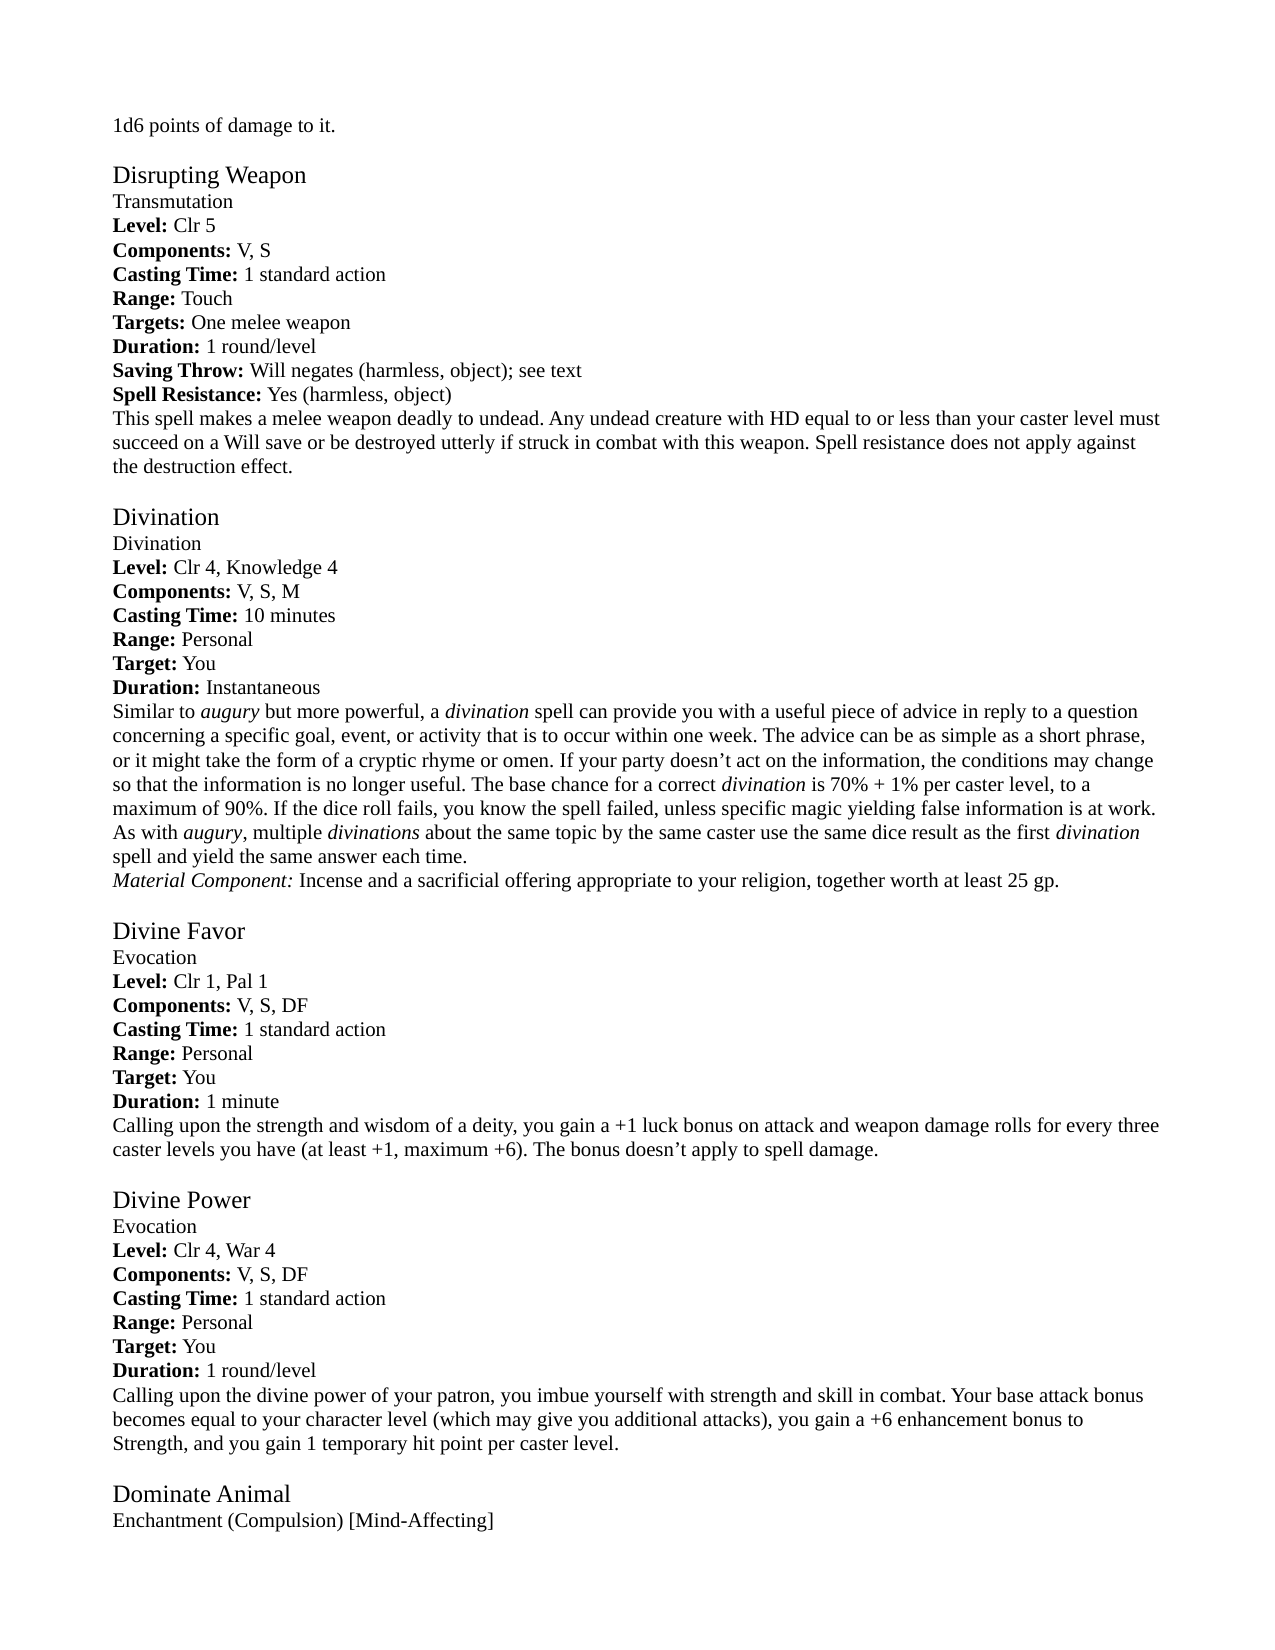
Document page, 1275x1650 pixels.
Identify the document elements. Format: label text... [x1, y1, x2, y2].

text 1d6 points of damage to it. [112, 112, 1162, 137]
text Target: You [112, 1065, 1162, 1089]
text Duration: 1 round/level [112, 1358, 1162, 1382]
text Evocation [112, 1214, 1162, 1238]
text Divine Power [112, 1185, 1162, 1214]
text Casting Time: 10 minutes [112, 603, 1162, 627]
text Spell Resistance: Yes (harmless, object) [112, 382, 1162, 406]
text Divination [112, 502, 1162, 531]
text Range: Personal [112, 1041, 1162, 1065]
text Saving Throw: Will negates (harmless, object); see text [112, 358, 1162, 382]
text Disrupting Weapon [112, 161, 1162, 189]
text Components: V, S, DF [112, 1262, 1162, 1286]
text Duration: 1 round/level [112, 334, 1162, 358]
text Similar to augury but more powerful, a divination spell can provide you with a useful piece of advice in reply to a question concerning a specific goal, event, or activity that is to occur within one week. The advice can be as simple as a short phrase, or it might take the form of a cryptic rhyme or omen. If your party doesn’t act on the information, the conditions may change so that the information is no longer useful. The base chance for a correct divination is 70% + 1% per caster level, to a maximum of 90%. If the dice roll fails, you know the spell failed, unless specific magic yielding false information is at work. [112, 699, 1162, 820]
text Level: Clr 4, War 4 [112, 1238, 1162, 1262]
text Material Component: Incense and a sacrificial offering appropriate to your religion, together worth at least 25 gp. [112, 868, 1162, 892]
text As with augury, multiple divinations about the same topic by the same caster use the same dice result as the first divination spell and yield the same answer each time. [112, 820, 1162, 868]
text Duration: 1 minute [112, 1089, 1162, 1113]
text Components: V, S, DF [112, 993, 1162, 1017]
text Divination [112, 531, 1162, 555]
text Casting Time: 1 standard action [112, 262, 1162, 286]
text Level: Clr 4, Knowledge 4 [112, 555, 1162, 579]
text Range: Personal [112, 1310, 1162, 1334]
text Range: Personal [112, 627, 1162, 651]
text Casting Time: 1 standard action [112, 1286, 1162, 1310]
text This spell makes a melee weapon deadly to undead. Any undead creature with HD equal to or less than your caster level must succeed on a Will save or be destroyed utterly if struck in combat with this weapon. Spell resistance does not apply against the destruction effect. [112, 406, 1162, 478]
text Divine Favor [112, 916, 1162, 945]
text Targets: One melee weapon [112, 310, 1162, 334]
text Enchantment (Compulsion) [Mind-Affecting] [112, 1507, 1162, 1532]
text Components: V, S [112, 237, 1162, 262]
text Level: Clr 1, Pal 1 [112, 969, 1162, 993]
text Evocation [112, 945, 1162, 969]
text Target: You [112, 651, 1162, 675]
text Level: Clr 5 [112, 213, 1162, 237]
text Transmutation [112, 189, 1162, 213]
text Target: You [112, 1334, 1162, 1358]
text Dominate Animal [112, 1479, 1162, 1507]
text Calling upon the strength and wisdom of a deity, you gain a +1 luck bonus on attack and weapon damage rolls for every three caster levels you have (at least +1, maximum +6). The bonus doesn’t apply to spell damage. [112, 1113, 1162, 1161]
text Components: V, S, M [112, 579, 1162, 603]
text Range: Touch [112, 286, 1162, 310]
text Duration: Instantaneous [112, 675, 1162, 699]
text Casting Time: 1 standard action [112, 1017, 1162, 1041]
text Calling upon the divine power of your patron, you imbue yourself with strength and skill in combat. Your base attack bonus becomes equal to your character level (which may give you additional attacks), you gain a +6 enhancement bonus to Strength, and you gain 1 temporary hit point per caster level. [112, 1382, 1162, 1455]
